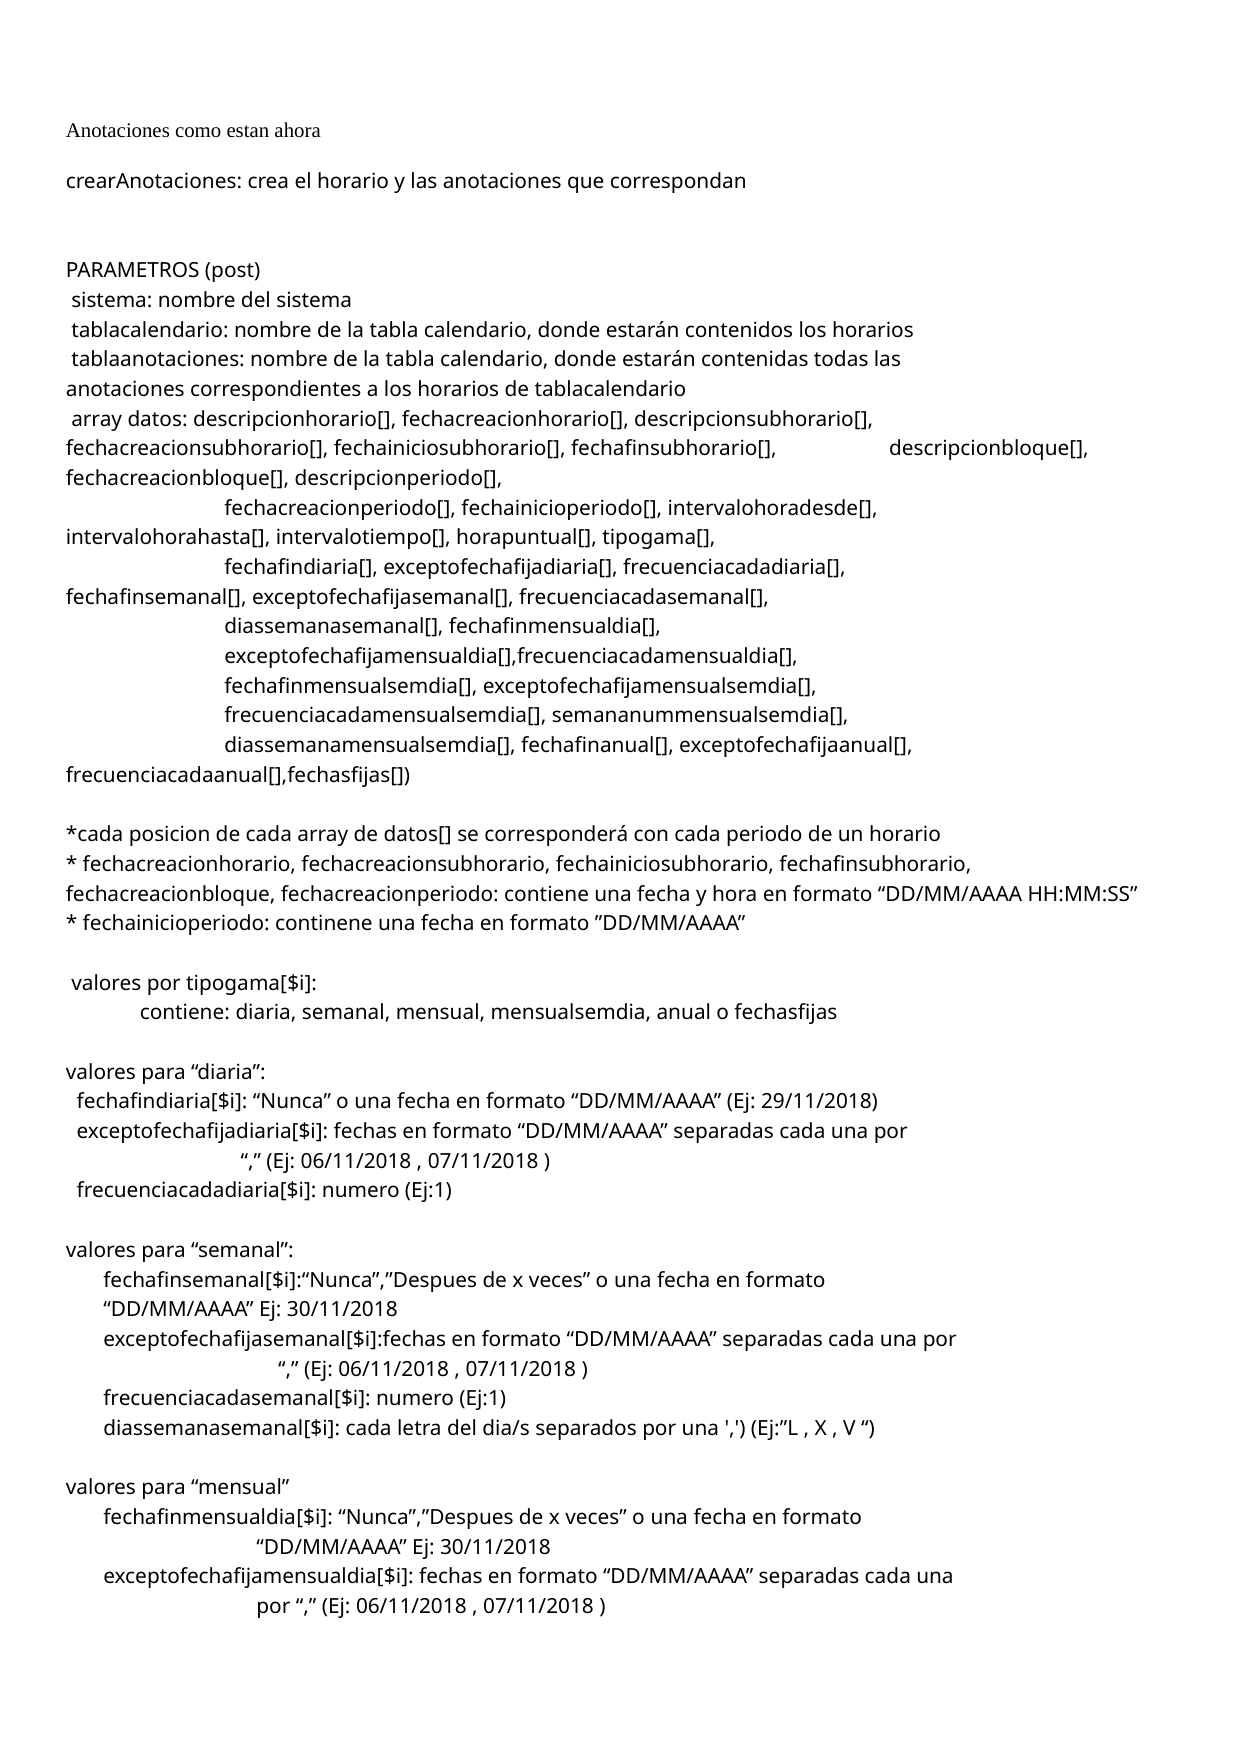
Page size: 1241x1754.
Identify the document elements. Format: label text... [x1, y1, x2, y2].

text tablacalendario: nombre de la tabla calendario, donde estarán contenidos los horarios [66, 313, 1181, 343]
text *cada posicion de cada array de datos[] se corresponderá con cada periodo de un horario [66, 818, 1181, 848]
text diassemanamensualsemdia[], fechafinanual[], exceptofechafijaanual[], frecuenciacadaanual[],fechasfijas[]) [66, 729, 1181, 788]
text valores para “diaria”: [66, 1056, 1181, 1085]
text * fechacreacionhorario, fechacreacionsubhorario, fechainiciosubhorario, fechafinsubhorario, fechacreacionbloque, fechacreacionperiodo: contiene una fecha y hora en formato “DD/MM/AAAA HH:MM:SS” [66, 848, 1181, 907]
list valores para “semanal”: [28, 1234, 1181, 1263]
text frecuenciacadadiaria[$i]: numero (Ej:1) [66, 1174, 1181, 1204]
list exceptofechafijasemanal[$i]:fechas en formato “DD/MM/AAAA” separadas cada una por “,” (Ej: 06/11/2018 , 07/11/2018 ) [66, 1323, 1181, 1382]
text fechacreacionperiodo[], fechainicioperiodo[], intervalohoradesde[], intervalohorahasta[], intervalotiempo[], horapuntual[], tipogama[], [66, 492, 1181, 551]
text Anotaciones como estan ahora [66, 118, 1181, 142]
text * fechainicioperiodo: continene una fecha en formato ”DD/MM/AAAA” [66, 907, 1181, 937]
text tablaanotaciones: nombre de la tabla calendario, donde estarán contenidas todas las anotaciones correspondientes a los horarios de tablacalendario [66, 343, 1181, 402]
text PARAMETROS (post) [66, 254, 1181, 284]
text sistema: nombre del sistema [66, 284, 1181, 313]
text exceptofechafijadiaria[$i]: fechas en formato “DD/MM/AAAA” separadas cada una por “,” (Ej: 06/11/2018 , 07/11/2018 ) [66, 1115, 1181, 1174]
text exceptofechafijamensualdia[],frecuenciacadamensualdia[], [66, 640, 1181, 670]
text frecuenciacadamensualsemdia[], semananummensualsemdia[], [66, 699, 1181, 729]
text fechafinmensualsemdia[], exceptofechafijamensualsemdia[], [66, 670, 1181, 699]
text crearAnotaciones: crea el horario y las anotaciones que correspondan [66, 166, 1181, 195]
text array datos: descripcionhorario[], fechacreacionhorario[], descripcionsubhorario[], fechacreacionsubhorario[], fechainiciosubhorario[], fechafinsubhorario[], descripcionbloque[], fechacreacionbloque[], descripcionperiodo[], [66, 402, 1181, 492]
list exceptofechafijamensualdia[$i]: fechas en formato “DD/MM/AAAA” separadas cada una por “,” (Ej: 06/11/2018 , 07/11/2018 ) [66, 1560, 1181, 1620]
list diassemanasemanal[$i]: cada letra del dia/s separados por una ',') (Ej:”L , X , V “) [66, 1412, 1181, 1442]
list fechafinmensualdia[$i]: “Nunca”,”Despues de x veces” o una fecha en formato “DD/MM/AAAA” Ej: 30/11/2018 [66, 1501, 1181, 1560]
text valores por tipogama[$i]: [66, 967, 1181, 996]
list valores para “mensual” [28, 1471, 1181, 1501]
text diassemanasemanal[], fechafinmensualdia[], [66, 610, 1181, 640]
text contiene: diaria, semanal, mensual, mensualsemdia, anual o fechasfijas [66, 996, 1181, 1026]
list frecuenciacadasemanal[$i]: numero (Ej:1) [66, 1382, 1181, 1412]
list fechafinsemanal[$i]:“Nunca”,”Despues de x veces” o una fecha en formato “DD/MM/AAAA” Ej: 30/11/2018 [66, 1263, 1181, 1323]
text fechafindiaria[$i]: “Nunca” o una fecha en formato “DD/MM/AAAA” (Ej: 29/11/2018) [66, 1085, 1181, 1115]
text fechafindiaria[], exceptofechafijadiaria[], frecuenciacadadiaria[], fechafinsemanal[], exceptofechafijasemanal[], frecuenciacadasemanal[], [66, 551, 1181, 610]
